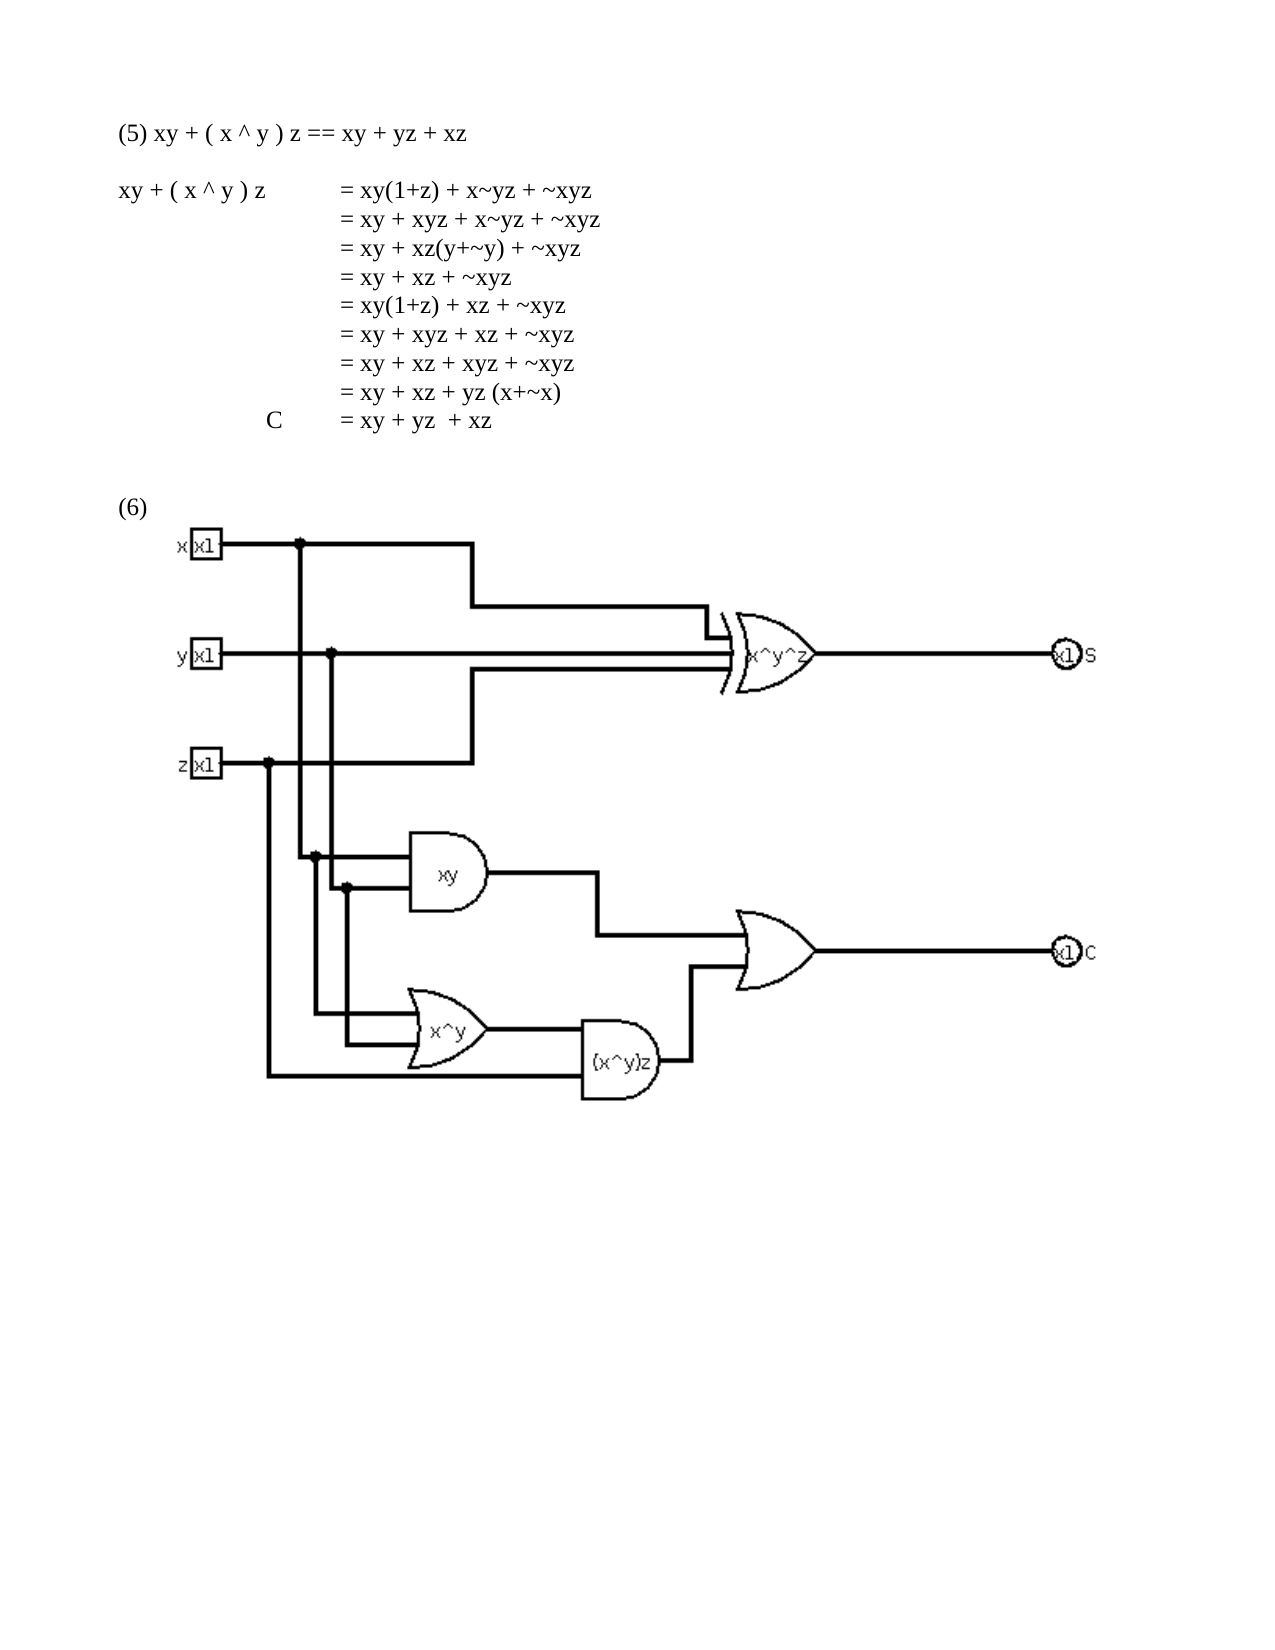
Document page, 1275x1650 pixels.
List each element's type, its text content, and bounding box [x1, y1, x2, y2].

text (6) [118, 492, 1157, 521]
text = xy + xz(y+~y) + ~xyz [118, 233, 1157, 262]
text = xy + xz + ~xyz [118, 262, 1157, 291]
text = xy + xyz + xz + ~xyz [118, 319, 1157, 348]
text C = xy + yz + xz [118, 406, 1157, 434]
text = xy(1+z) + xz + ~xyz [118, 291, 1157, 319]
text = xy + xyz + x~yz + ~xyz [118, 204, 1157, 233]
text = xy + xz + xyz + ~xyz [118, 348, 1157, 377]
picture [170, 520, 1105, 1107]
text xy + ( x ^ y ) z = xy(1+z) + x~yz + ~xyz [118, 176, 1157, 204]
text = xy + xz + yz (x+~x) [118, 377, 1157, 406]
text (5) xy + ( x ^ y ) z == xy + yz + xz [118, 118, 1157, 147]
